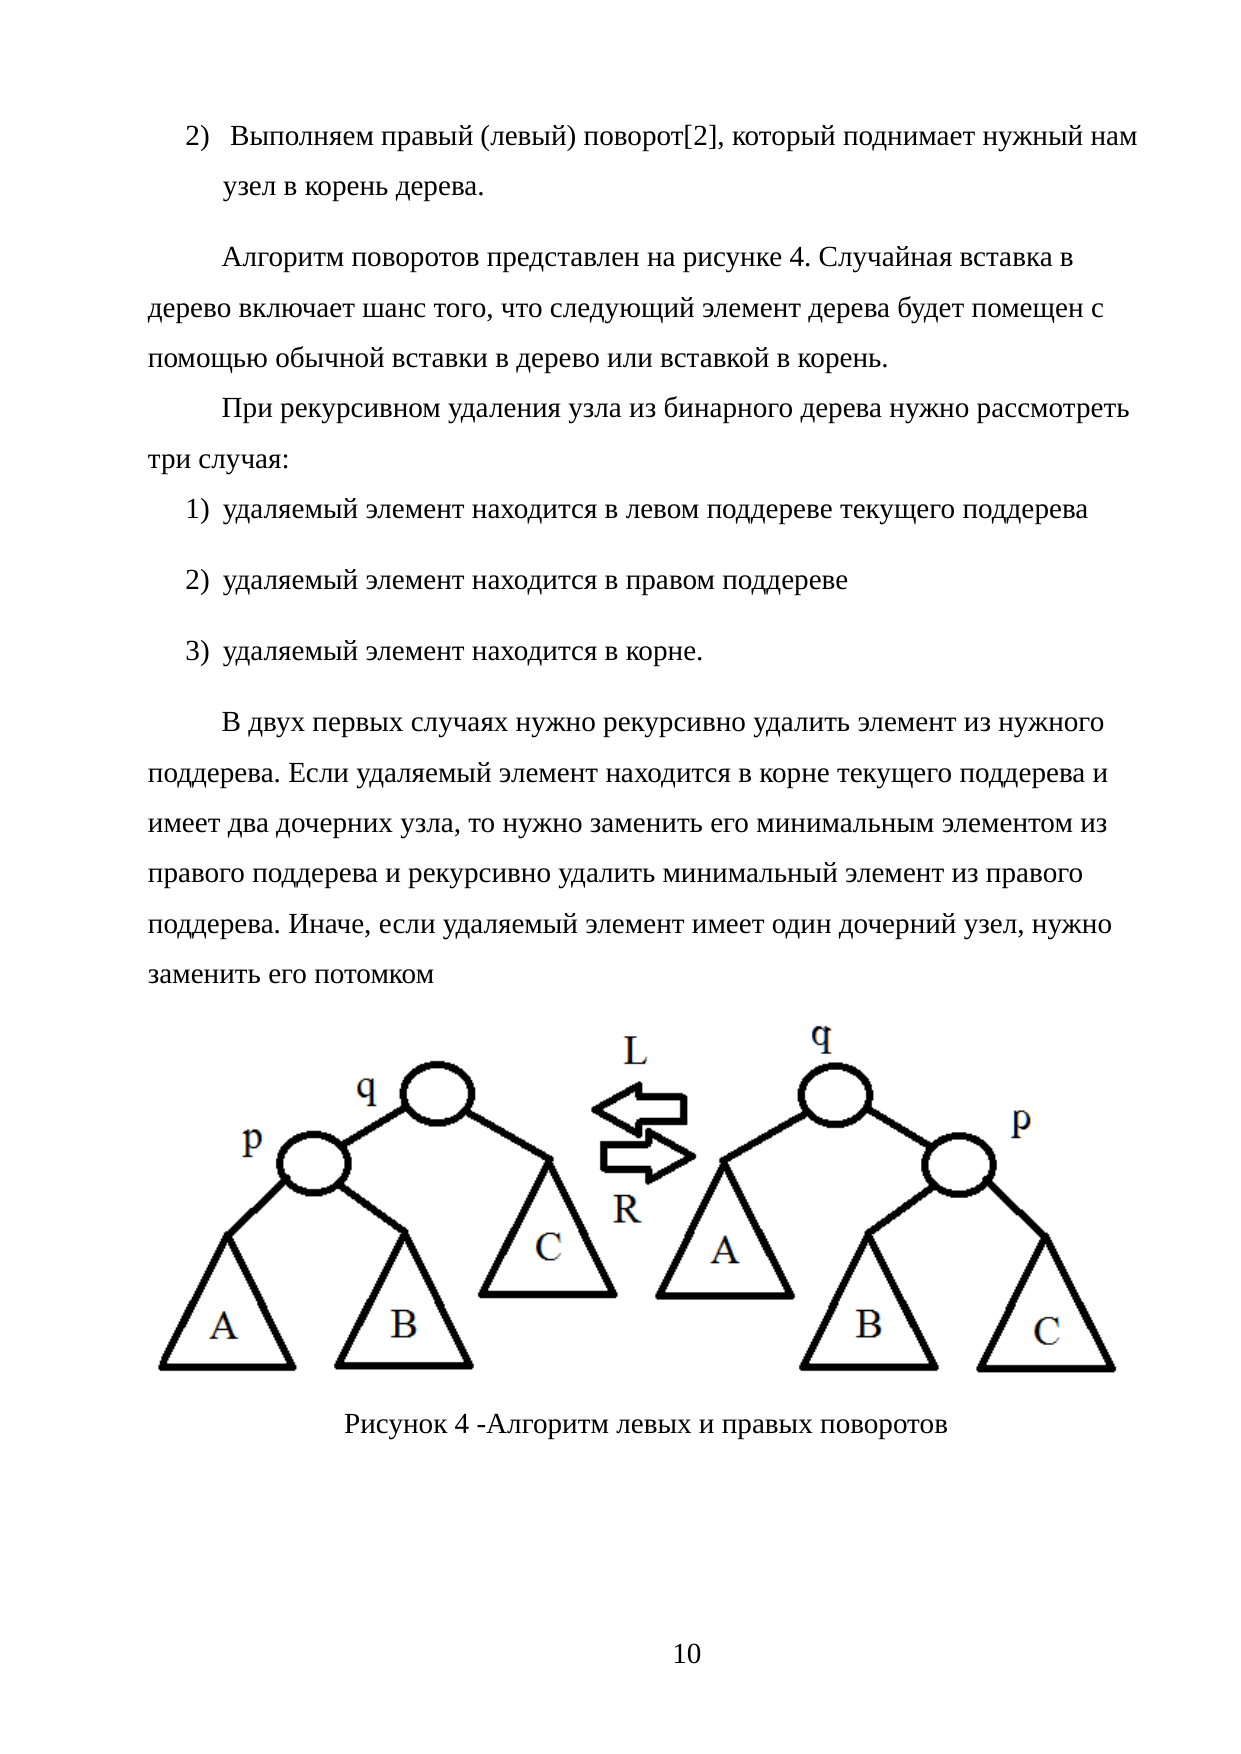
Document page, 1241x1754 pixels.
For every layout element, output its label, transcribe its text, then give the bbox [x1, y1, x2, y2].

text При рекурсивном удаления узла из бинарного дерева нужно рассмотреть три случая: [148, 391, 1152, 474]
list удаляемый элемент находится в правом поддереве [185, 562, 1152, 596]
text В двух первых случаях нужно рекурсивно удалить элемент из нужного поддерева. Если удаляемый элемент находится в корне текущего поддерева и имеет два дочерних узла, то нужно заменить его минимальным элементом из правого поддерева и рекурсивно удалить минимальный элемент из правого поддерева. Иначе, если удаляемый элемент имеет один дочерний узел, нужно заменить его потомком [148, 704, 1152, 990]
list удаляемый элемент находится в корне. [185, 633, 1152, 667]
text Рисунок 4 -Алгоритм левых и правых поворотов [148, 1406, 1152, 1439]
text Алгоритм поворотов представлен на рисунке 4. Случайная вставка в дерево включает шанс того, что следующий элемент дерева будет помещен с помощью обычной вставки в дерево или вставкой в корень. [148, 239, 1152, 374]
list удаляемый элемент находится в левом поддереве текущего поддерева [185, 491, 1152, 525]
list Выполняем правый (левый) поворот[2], который поднимает нужный нам узел в корень дерева. [185, 118, 1152, 202]
